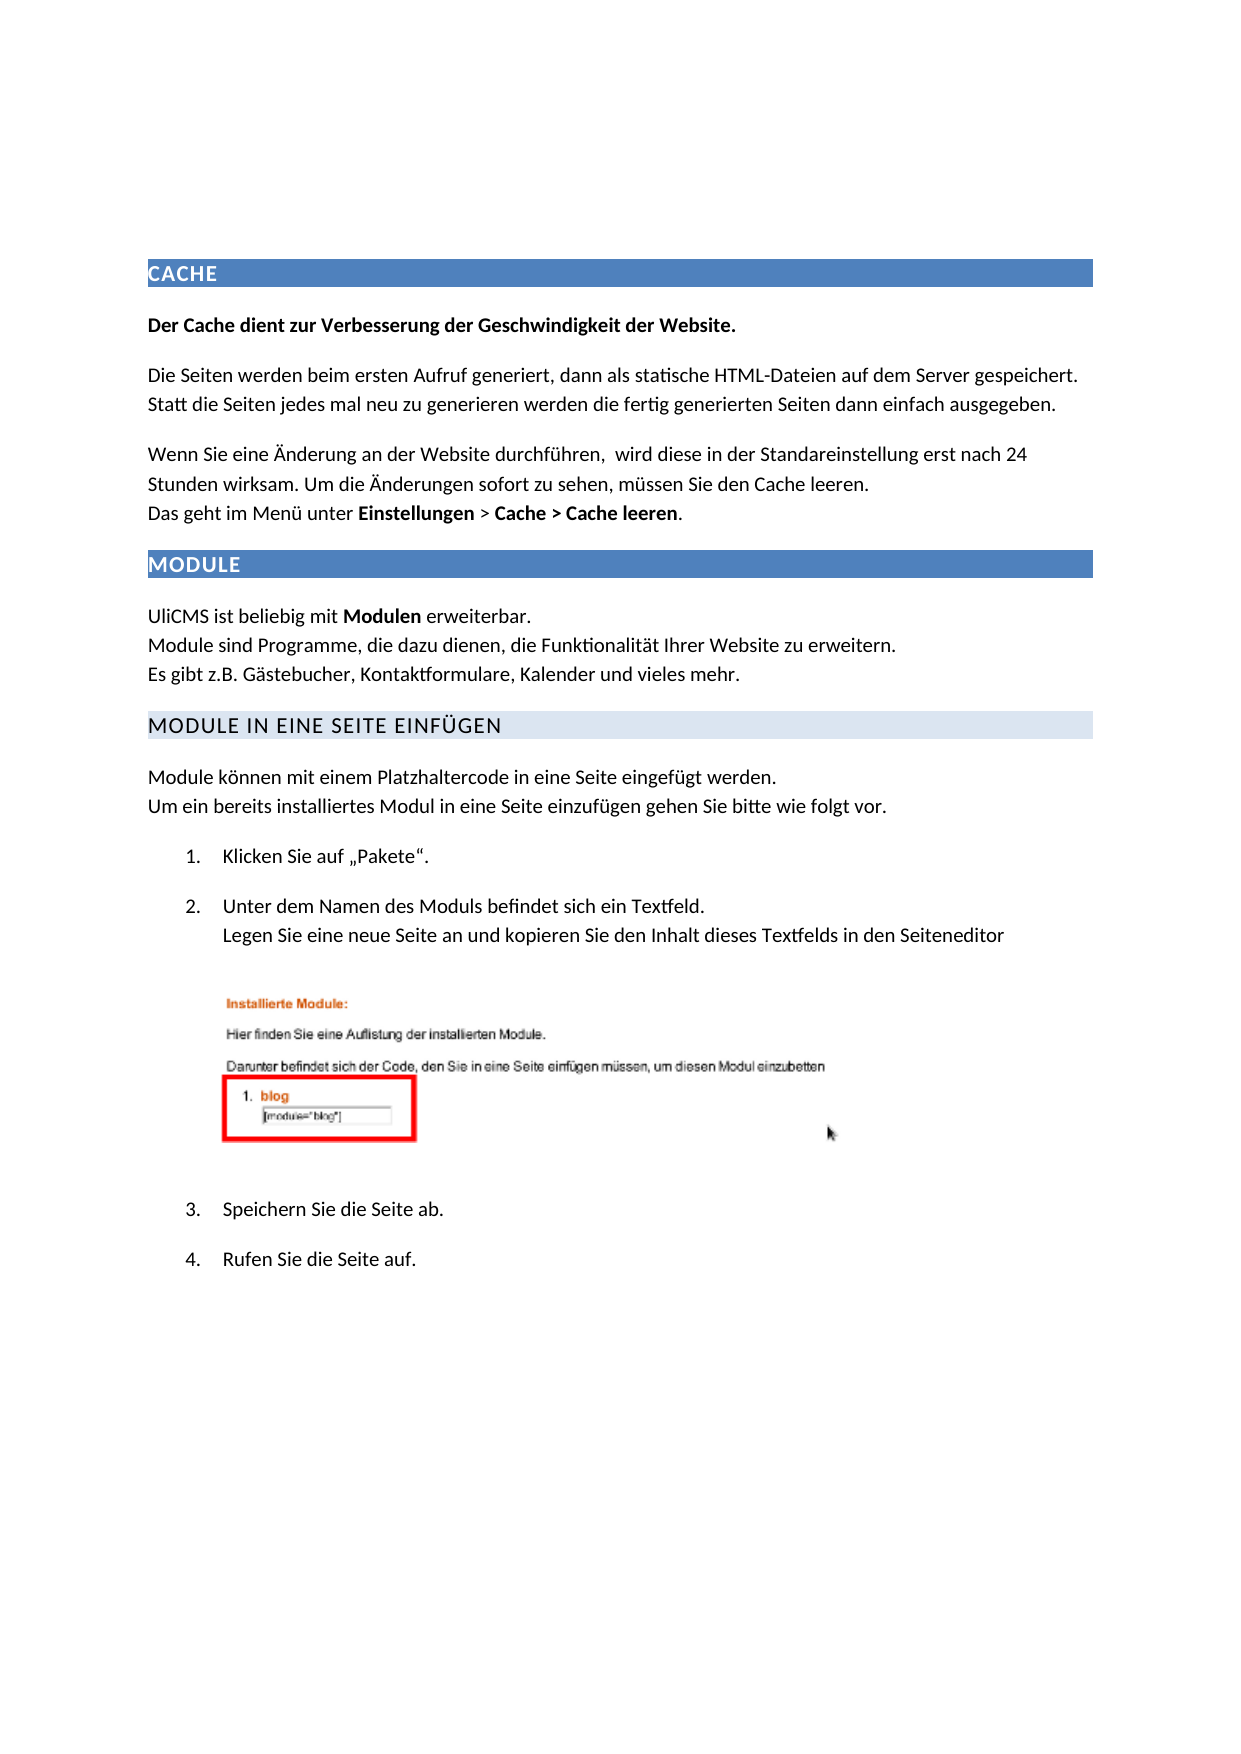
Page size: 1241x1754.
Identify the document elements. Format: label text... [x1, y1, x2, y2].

subtitle Cache [148, 259, 1093, 287]
list Unter dem Namen des Moduls befindet sich ein Textfeld. Legen Sie eine neue Seite an und kopieren Sie den Inhalt dieses Textfelds in den Seiteneditor [185, 893, 1093, 977]
list Speichern Sie die Seite ab. [185, 1196, 1093, 1222]
subtitle Module [148, 550, 1093, 578]
picture [221, 996, 844, 1143]
list Rufen Sie die Seite auf. [185, 1246, 1093, 1272]
text Der Cache dient zur Verbesserung der Geschwindigkeit der Website. [148, 312, 1093, 338]
subtitle Module in eine Seite einfügen [148, 711, 1093, 739]
text Wenn Sie eine Änderung an der Website durchführen, wird diese in der Standareinstellung erst nach 24 Stunden wirksam. Um die Änderungen sofort zu sehen, müssen Sie den Cache leeren. Das geht im Menü unter Einstellungen > Cache > Cache leeren. [148, 442, 1093, 525]
text Module können mit einem Platzhaltercode in eine Seite eingefügt werden. Um ein bereits installiertes Modul in eine Seite einzufügen gehen Sie bitte wie folgt vor. [148, 764, 1093, 819]
text UliCMS ist beliebig mit Modulen erweiterbar. Module sind Programme, die dazu dienen, die Funktionalität Ihrer Website zu erweitern. Es gibt z.B. Gästebucher, Kontaktformulare, Kalender und vieles mehr. [148, 603, 1093, 687]
list Klicken Sie auf „Pakete“. [185, 843, 1093, 869]
text Die Seiten werden beim ersten Aufruf generiert, dann als statische HTML-Dateien auf dem Server gespeichert. Statt die Seiten jedes mal neu zu generieren werden die fertig generierten Seiten dann einfach ausgegeben. [148, 362, 1093, 417]
